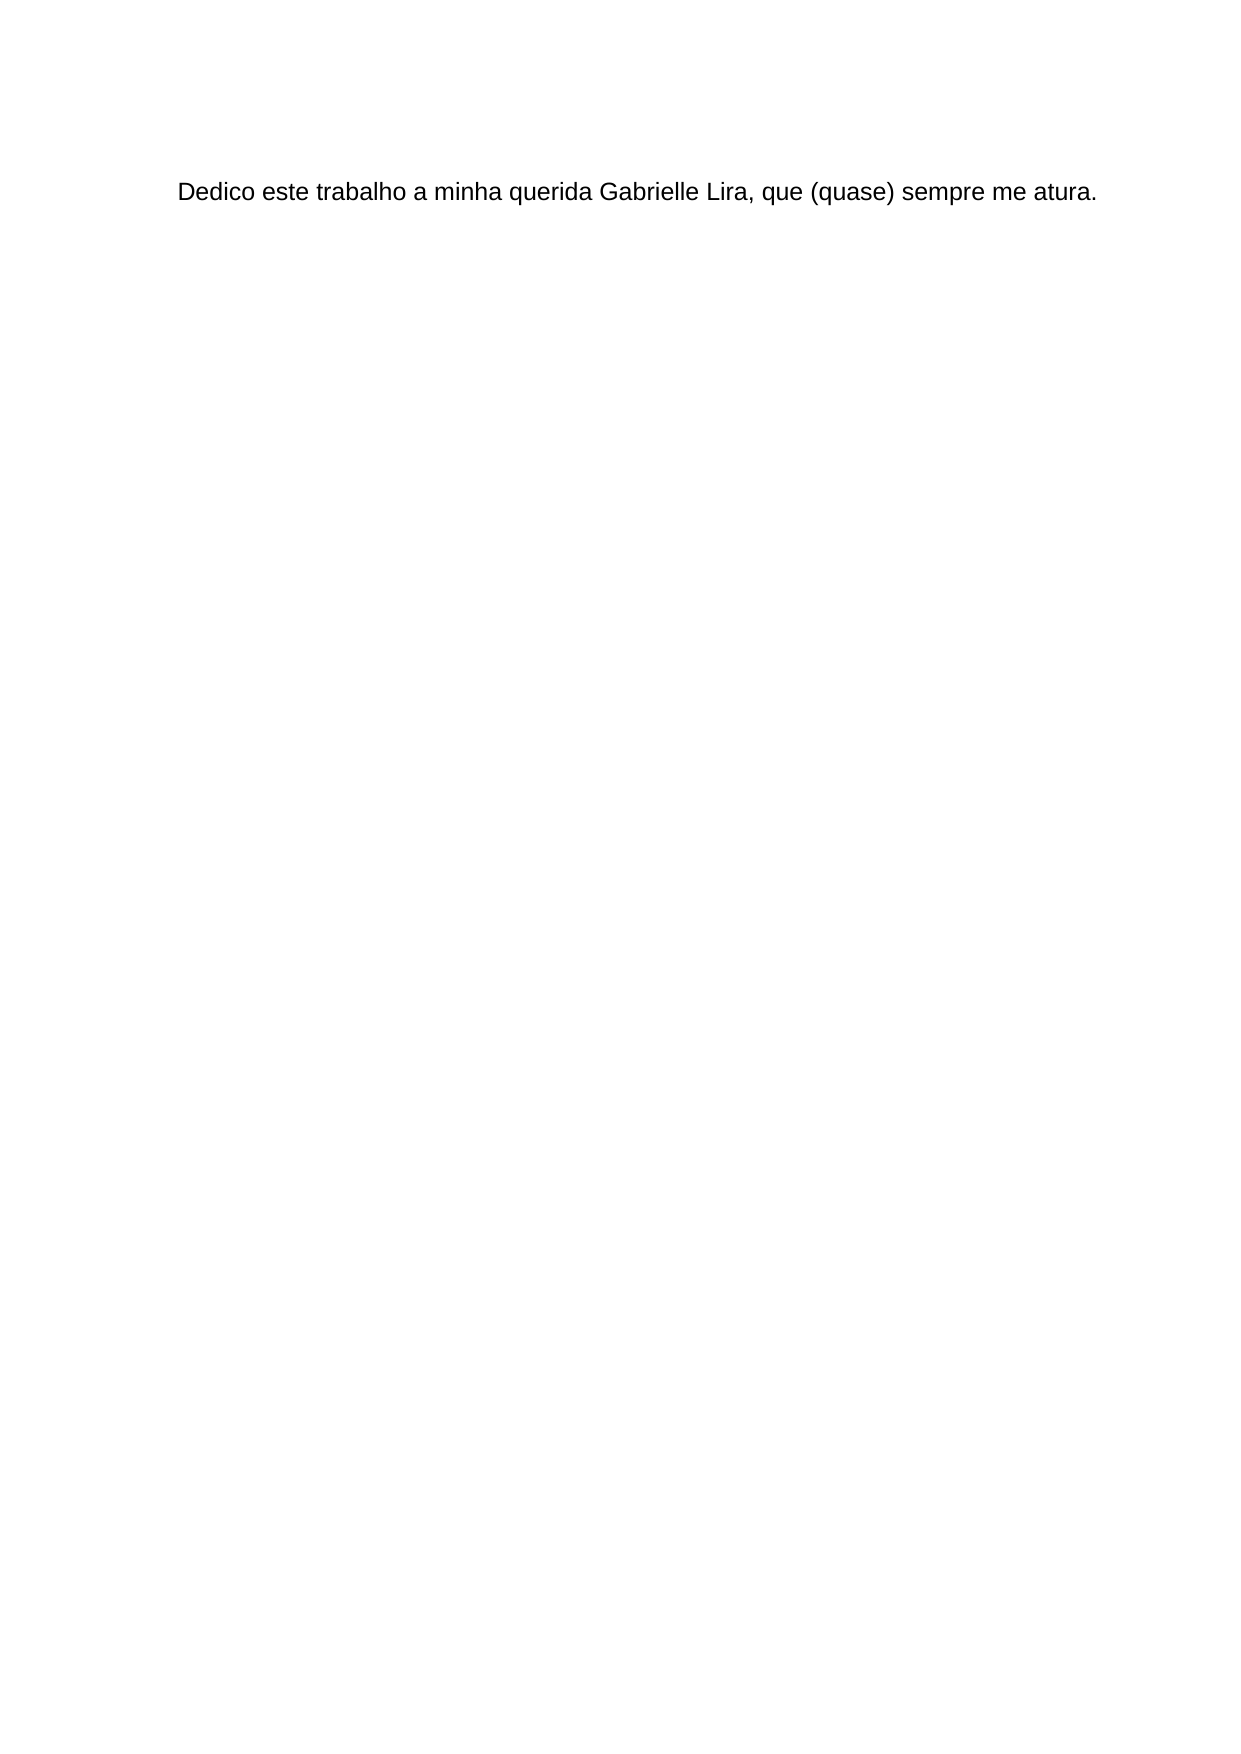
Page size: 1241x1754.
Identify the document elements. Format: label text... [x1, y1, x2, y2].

text Dedico este trabalho a minha querida Gabrielle Lira, que (quase) sempre me atura. [177, 177, 1122, 206]
